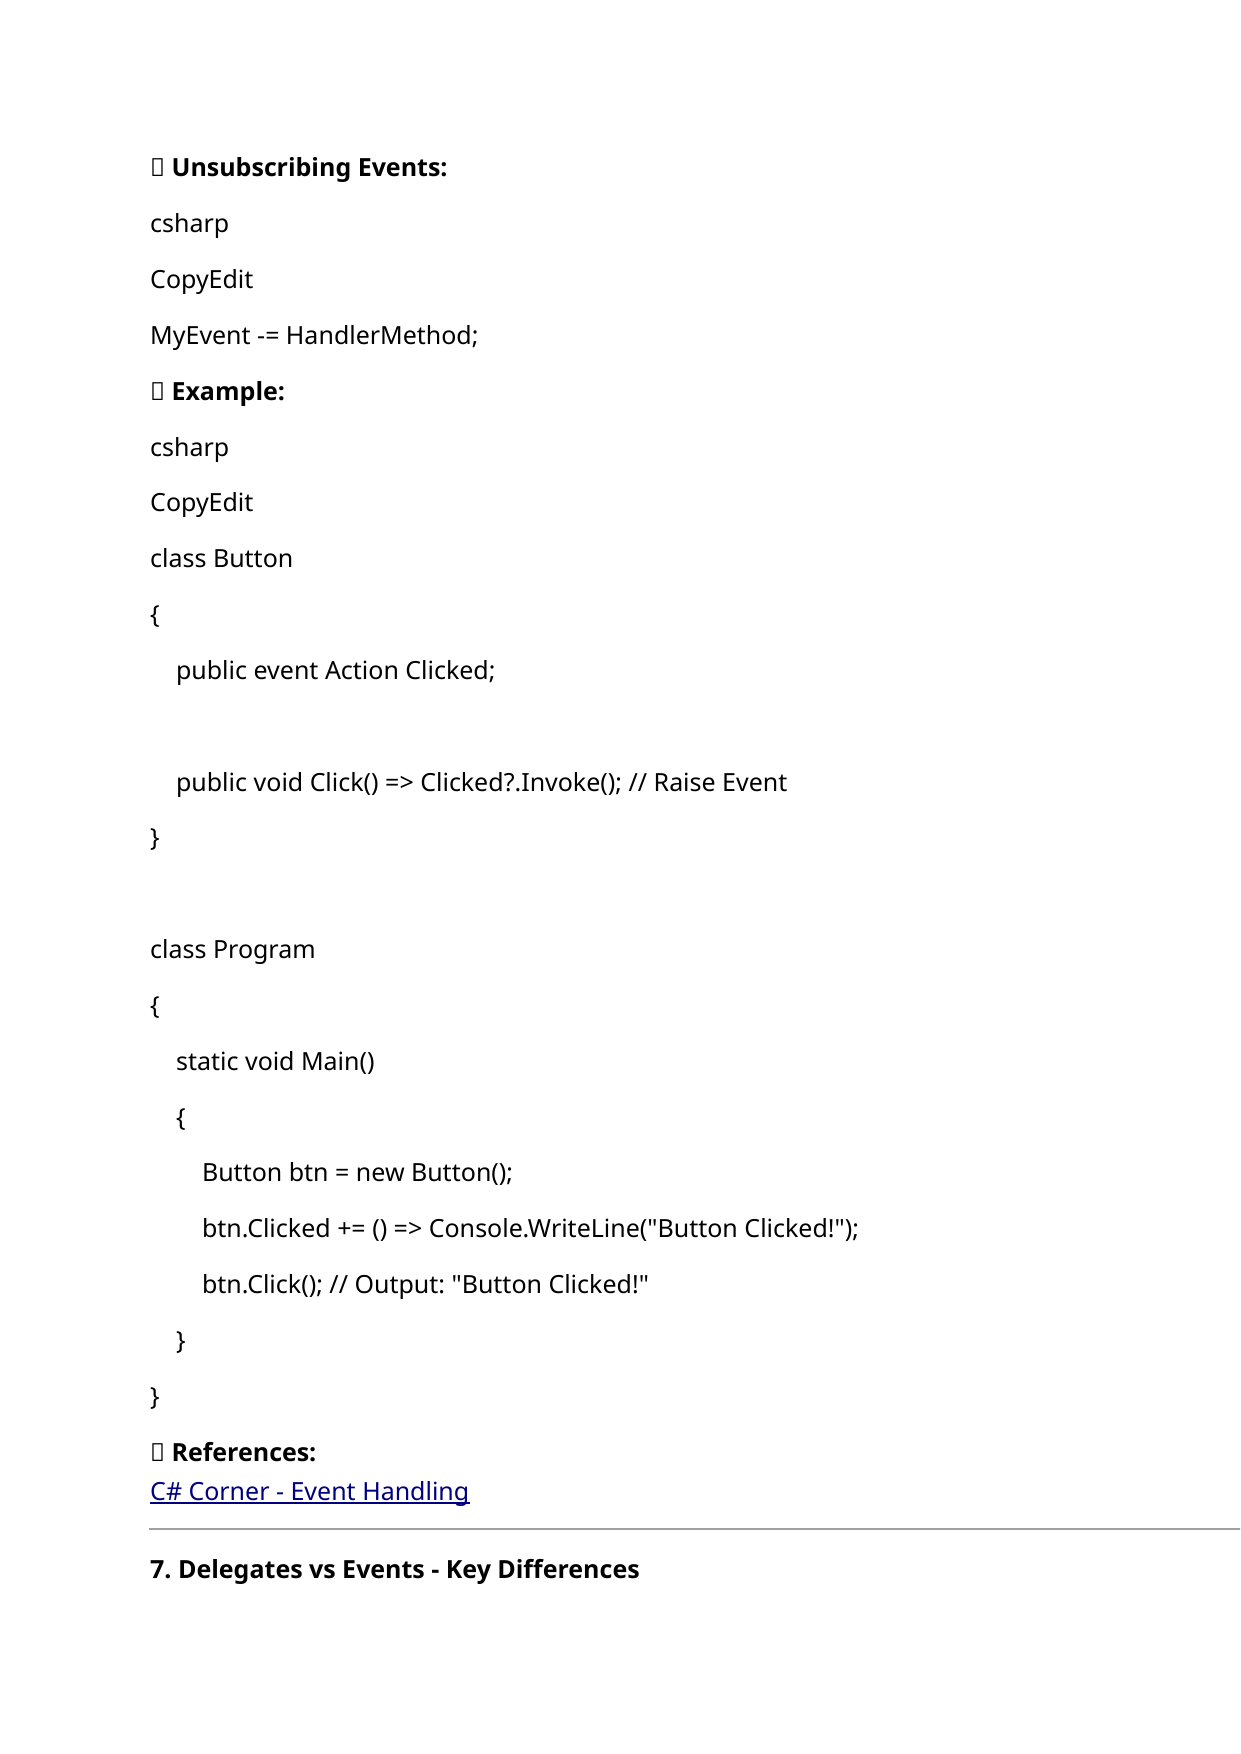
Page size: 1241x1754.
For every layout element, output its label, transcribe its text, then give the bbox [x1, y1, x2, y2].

text csharp [150, 429, 1090, 463]
text } [150, 1378, 1090, 1412]
text public event Action Clicked; [150, 652, 1090, 687]
text 🔹 Example: [150, 373, 1090, 407]
text csharp [150, 206, 1090, 240]
text { [150, 597, 1090, 631]
text class Button [150, 541, 1090, 575]
text 🔹 References: C# Corner - Event Handling [150, 1434, 1090, 1507]
text static void Main() [150, 1043, 1090, 1077]
text MyEvent -= HandlerMethod; [150, 317, 1090, 352]
text btn.Clicked += () => Console.WriteLine("Button Clicked!"); [150, 1211, 1090, 1245]
text { [150, 987, 1090, 1022]
text } [150, 820, 1090, 854]
text class Program [150, 932, 1090, 966]
text } [150, 1322, 1090, 1357]
text public void Click() => Clicked?.Invoke(); // Raise Event [150, 764, 1090, 798]
text CopyEdit [150, 262, 1090, 296]
text CopyEdit [150, 485, 1090, 519]
text { [150, 1099, 1090, 1133]
text 7. Delegates vs Events - Key Differences [150, 1551, 1090, 1585]
text btn.Click(); // Output: "Button Clicked!" [150, 1267, 1090, 1301]
text 🔹 Unsubscribing Events: [150, 150, 1090, 184]
text Button btn = new Button(); [150, 1155, 1090, 1189]
